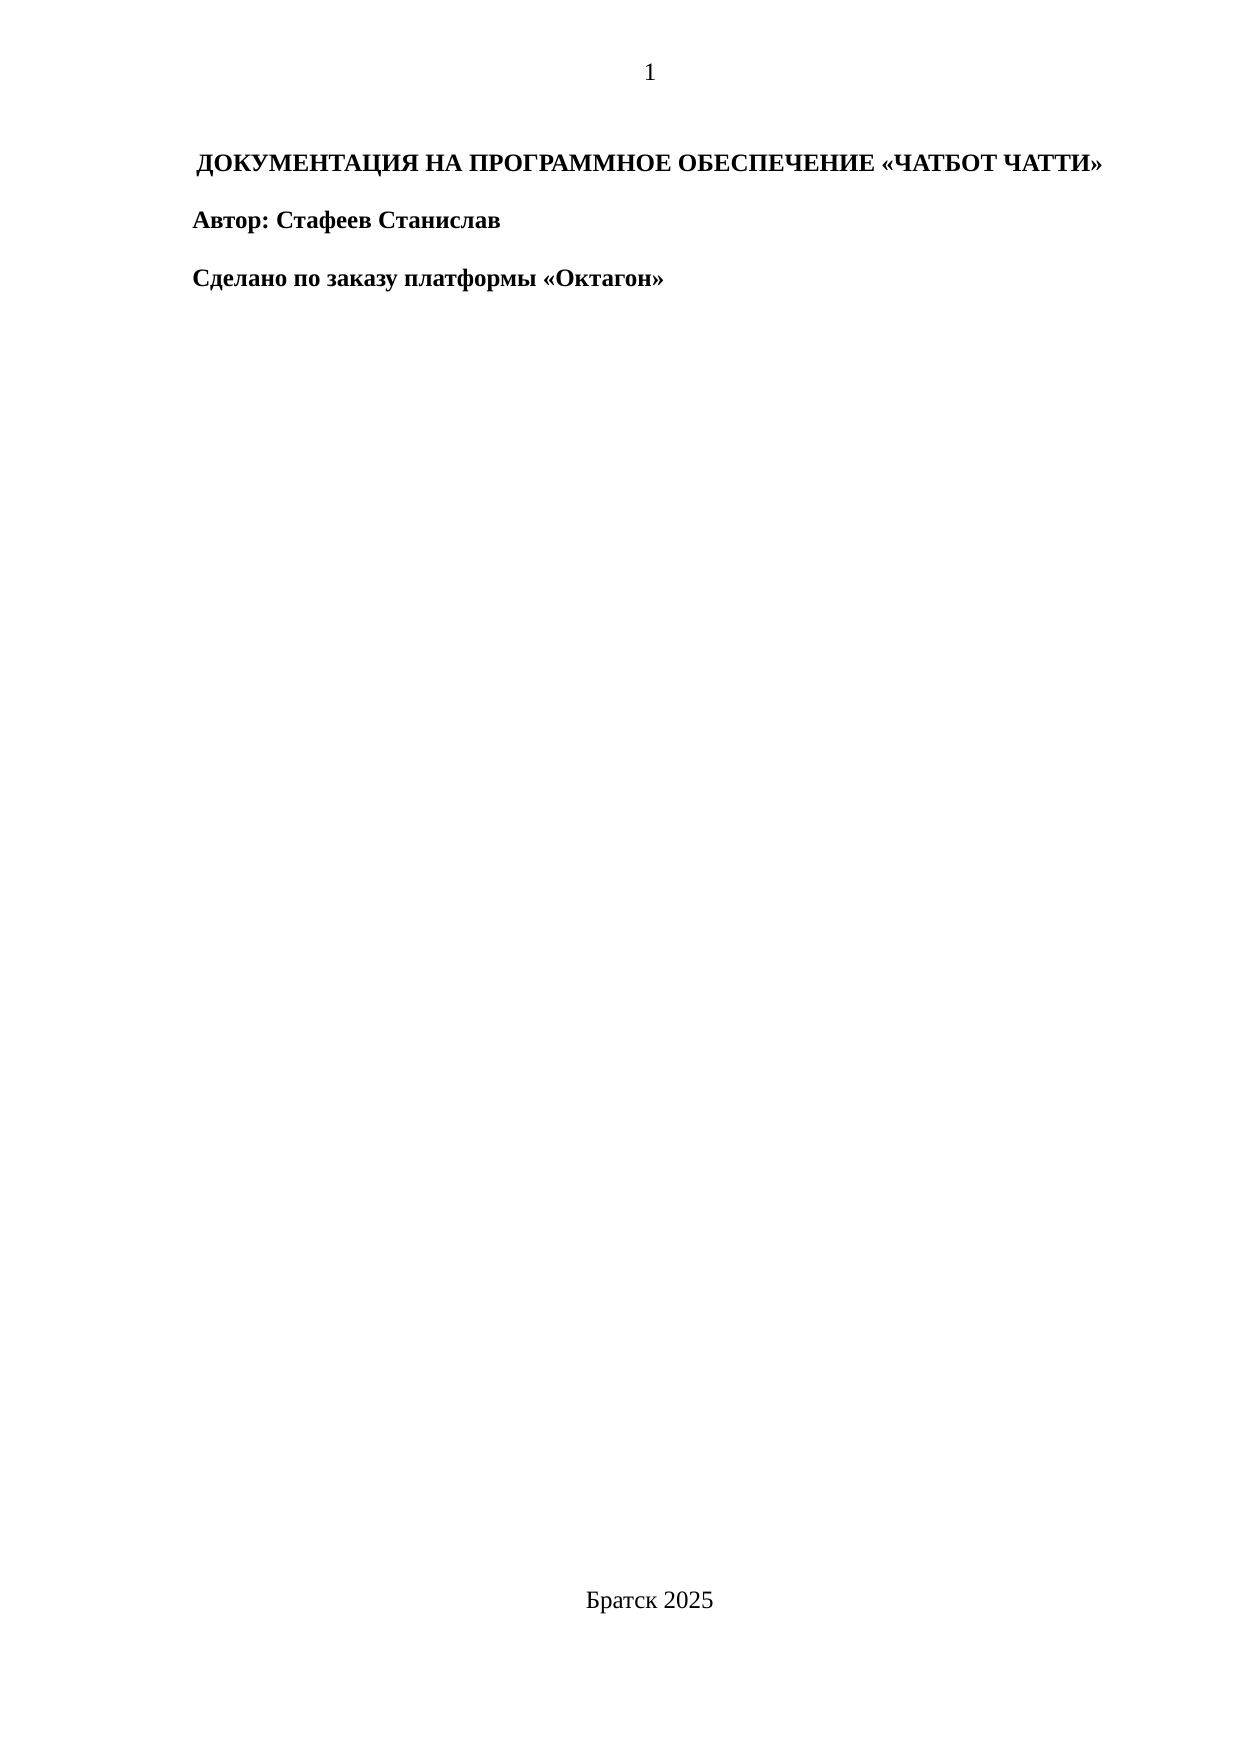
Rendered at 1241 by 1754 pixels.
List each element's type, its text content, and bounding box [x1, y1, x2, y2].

text Братск 2025 [118, 1585, 1181, 1614]
text ДОКУМЕНТАЦИЯ НА ПРОГРАММНОЕ ОБЕСПЕЧЕНИЕ «ЧАТБОТ ЧАТТИ» [118, 148, 1181, 176]
text Автор: Стафеев Станислав [118, 205, 1181, 234]
text Сделано по заказу платформы «Октагон» [118, 263, 1181, 291]
